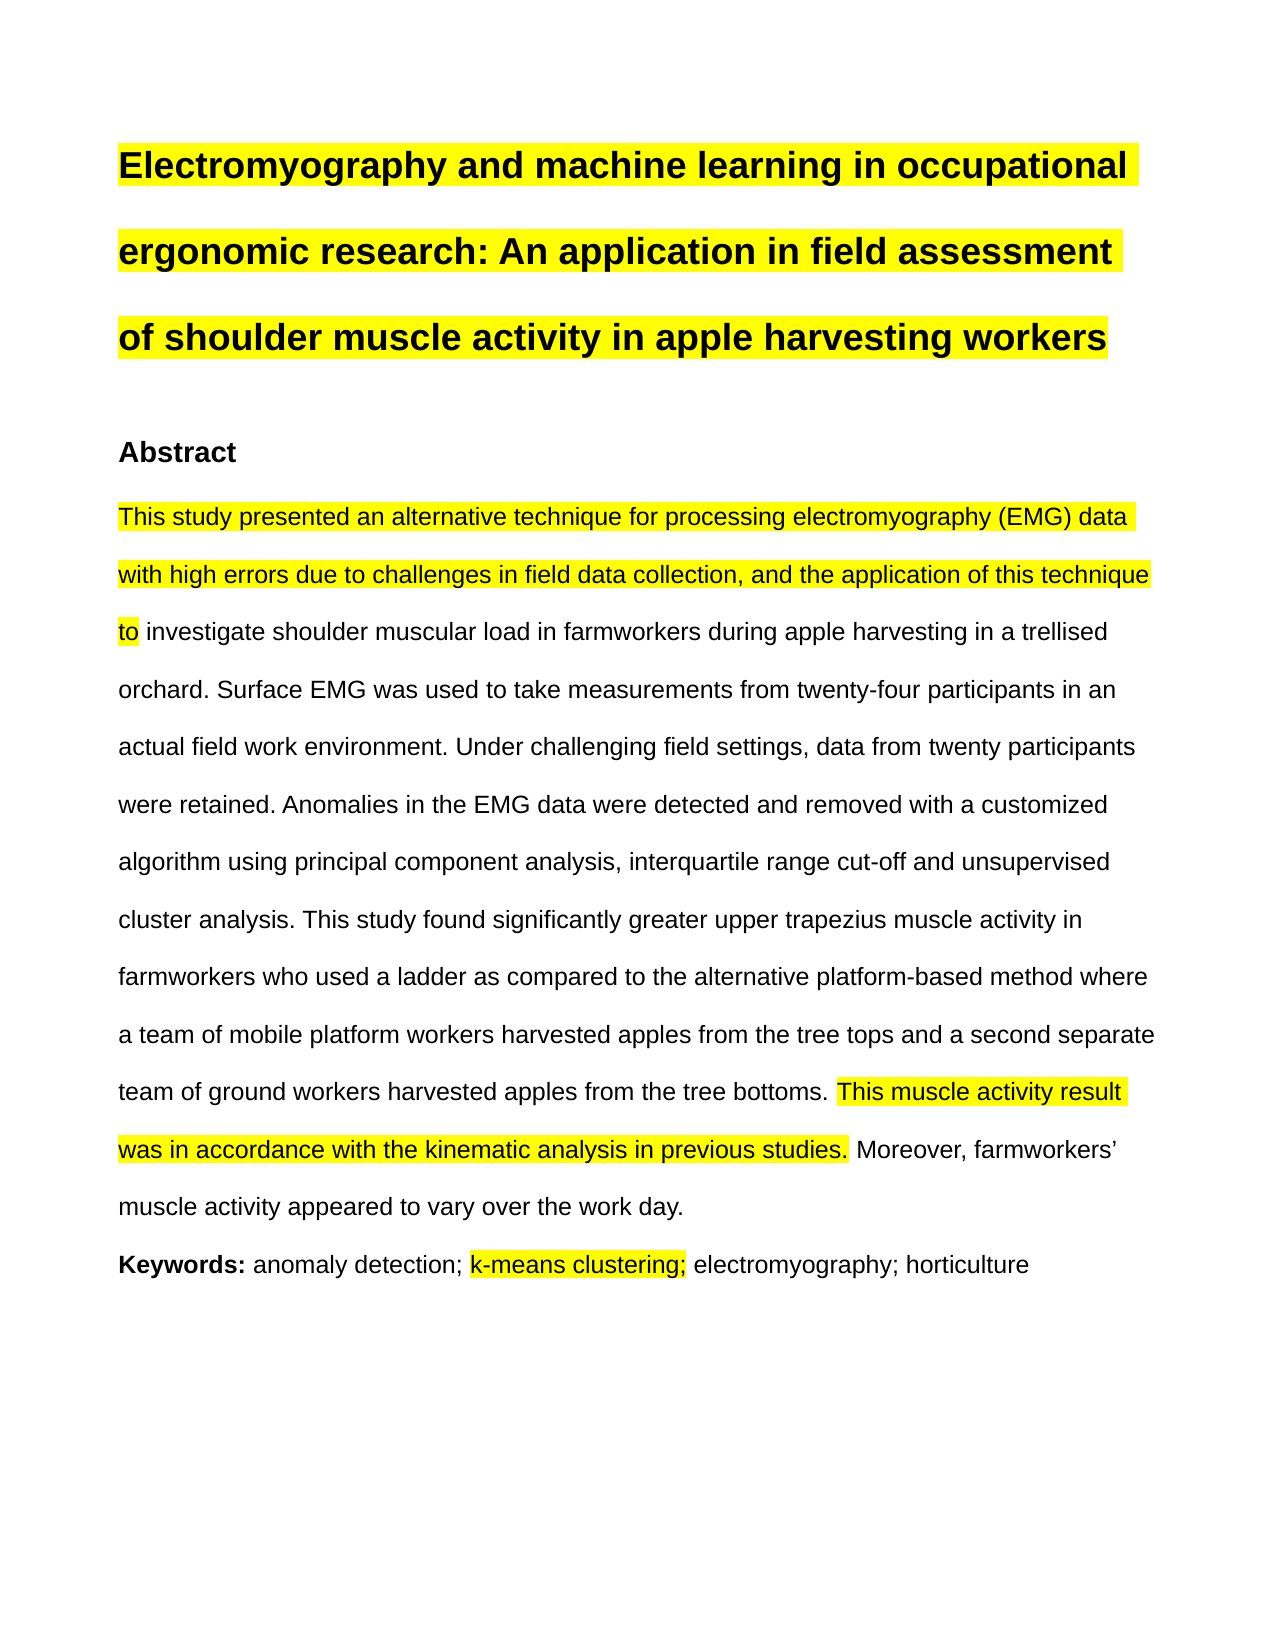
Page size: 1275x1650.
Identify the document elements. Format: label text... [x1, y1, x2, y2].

subtitle Abstract [118, 435, 1157, 469]
text This study presented an alternative technique for processing electromyography (EMG) data with high errors due to challenges in field data collection, and the application of this technique to investigate shoulder muscular load in farmworkers during apple harvesting in a trellised orchard. Surface EMG was used to take measurements from twenty-four participants in an actual field work environment. Under challenging field settings, data from twenty participants were retained. Anomalies in the EMG data were detected and removed with a customized algorithm using principal component analysis, interquartile range cut-off and unsupervised cluster analysis. This study found significantly greater upper trapezius muscle activity in farmworkers who used a ladder as compared to the alternative platform-based method where a team of mobile platform workers harvested apples from the tree tops and a second separate team of ground workers harvested apples from the tree bottoms. This muscle activity result was in accordance with the kinematic analysis in previous studies. Moreover, farmworkers’ muscle activity appeared to vary over the work day. [118, 502, 1157, 1221]
title Electromyography and machine learning in occupational ergonomic research: An application in field assessment of shoulder muscle activity in apple harvesting workers [118, 143, 1157, 359]
text Keywords: anomaly detection; k-means clustering; electromyography; horticulture [118, 1250, 1157, 1278]
